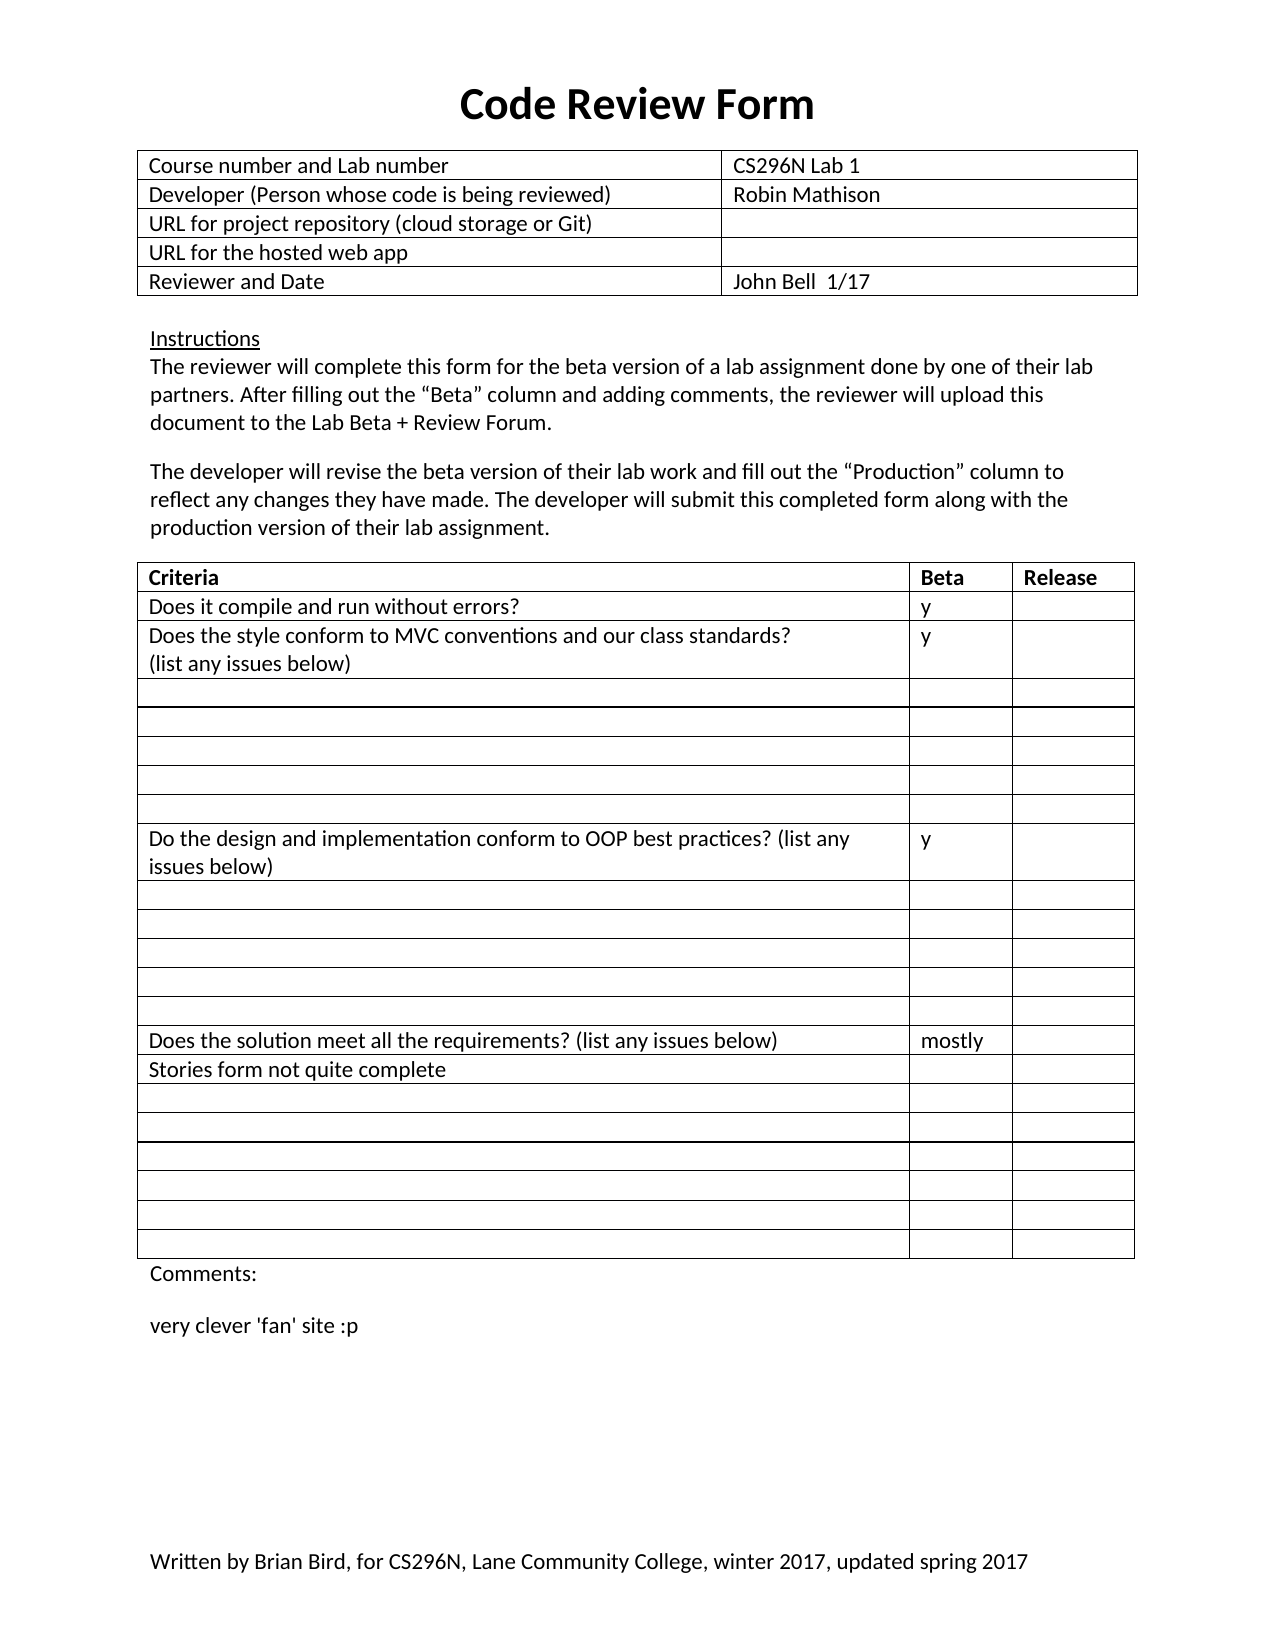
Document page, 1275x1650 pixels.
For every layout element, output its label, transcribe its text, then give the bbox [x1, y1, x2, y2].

table_cell [1013, 737, 1134, 764]
table_header CS296N Lab 1 [722, 151, 1137, 179]
table_cell [910, 939, 1012, 967]
table_cell [910, 1201, 1012, 1228]
table_cell John Bell 1/17 [722, 267, 1137, 295]
text The developer will revise the beta version of their lab work and fill out the “Production” column to reflect any changes they have made. The developer will submit this completed form along with the production version of their lab assignment. [150, 457, 1125, 541]
table_cell [910, 737, 1012, 764]
table_cell Does it compile and run without errors? [138, 592, 909, 620]
table_cell [910, 1113, 1012, 1141]
table_cell [1013, 968, 1134, 996]
table_header Course number and Lab number [138, 151, 721, 179]
table_cell URL for project repository (cloud storage or Git) [138, 209, 721, 237]
table_cell [138, 1201, 909, 1228]
table_cell [1013, 1230, 1134, 1258]
table_cell [138, 1113, 909, 1141]
text Instructions [150, 296, 1125, 352]
table_cell [138, 881, 909, 909]
table_cell [138, 1143, 909, 1170]
table_cell [1013, 1113, 1134, 1141]
table_cell [1013, 1055, 1134, 1083]
table_cell [1013, 766, 1134, 794]
table_header Release [1013, 563, 1134, 591]
table_cell [910, 1084, 1012, 1112]
table_cell [138, 910, 909, 938]
table_cell [910, 881, 1012, 909]
table_cell [1013, 881, 1134, 909]
table_cell [1013, 939, 1134, 967]
table_cell [1013, 708, 1134, 736]
table_cell [910, 766, 1012, 794]
table_header Beta [910, 563, 1012, 591]
table_cell [910, 1055, 1012, 1083]
table_cell Developer (Person whose code is being reviewed) [138, 180, 721, 208]
table_cell [1013, 795, 1134, 823]
table_cell Robin Mathison [722, 180, 1137, 208]
table_cell [722, 209, 1137, 237]
table_cell [910, 1171, 1012, 1199]
table_cell [138, 708, 909, 736]
table_cell [138, 997, 909, 1025]
table_header Criteria [138, 563, 909, 591]
table_cell [138, 795, 909, 823]
table_cell [138, 766, 909, 794]
table_cell Do the design and implementation conform to OOP best practices? (list any issues below) [138, 824, 909, 880]
table_cell [1013, 1171, 1134, 1199]
table_cell URL for the hosted web app [138, 238, 721, 266]
table_cell [1013, 824, 1134, 880]
table_cell [910, 679, 1012, 706]
table_cell [910, 968, 1012, 996]
table_cell [138, 737, 909, 764]
table_cell [1013, 1084, 1134, 1112]
table_cell [1013, 1143, 1134, 1170]
table_cell Does the solution meet all the requirements? (list any issues below) [138, 1026, 909, 1054]
table_cell [1013, 997, 1134, 1025]
table_cell [1013, 679, 1134, 706]
table_cell Does the style conform to MVC conventions and our class standards? (list any issues below) [138, 621, 909, 677]
table_cell [138, 679, 909, 706]
table_cell [910, 795, 1012, 823]
table_cell [1013, 621, 1134, 677]
table_cell mostly [910, 1026, 1012, 1054]
table_cell y [910, 824, 1012, 880]
text very clever 'fan' site :p [150, 1312, 1125, 1340]
table_cell [910, 1230, 1012, 1258]
table_cell Stories form not quite complete [138, 1055, 909, 1083]
table_cell [910, 997, 1012, 1025]
table_cell [722, 238, 1137, 266]
table_cell Reviewer and Date [138, 267, 721, 295]
table_cell [138, 1171, 909, 1199]
table_cell [910, 1143, 1012, 1170]
table_cell [138, 939, 909, 967]
table_cell [138, 1084, 909, 1112]
table_cell [1013, 1201, 1134, 1228]
table_cell [910, 910, 1012, 938]
text Comments: [150, 1259, 1125, 1287]
table_cell [1013, 1026, 1134, 1054]
table_cell [138, 1230, 909, 1258]
table_cell y [910, 592, 1012, 620]
table_cell [1013, 592, 1134, 620]
table_cell [138, 968, 909, 996]
text The reviewer will complete this form for the beta version of a lab assignment done by one of their lab partners. After filling out the “Beta” column and adding comments, the reviewer will upload this document to the Lab Beta + Review Forum. [150, 352, 1125, 436]
table_cell y [910, 621, 1012, 677]
table_cell [910, 708, 1012, 736]
table_cell [1013, 910, 1134, 938]
